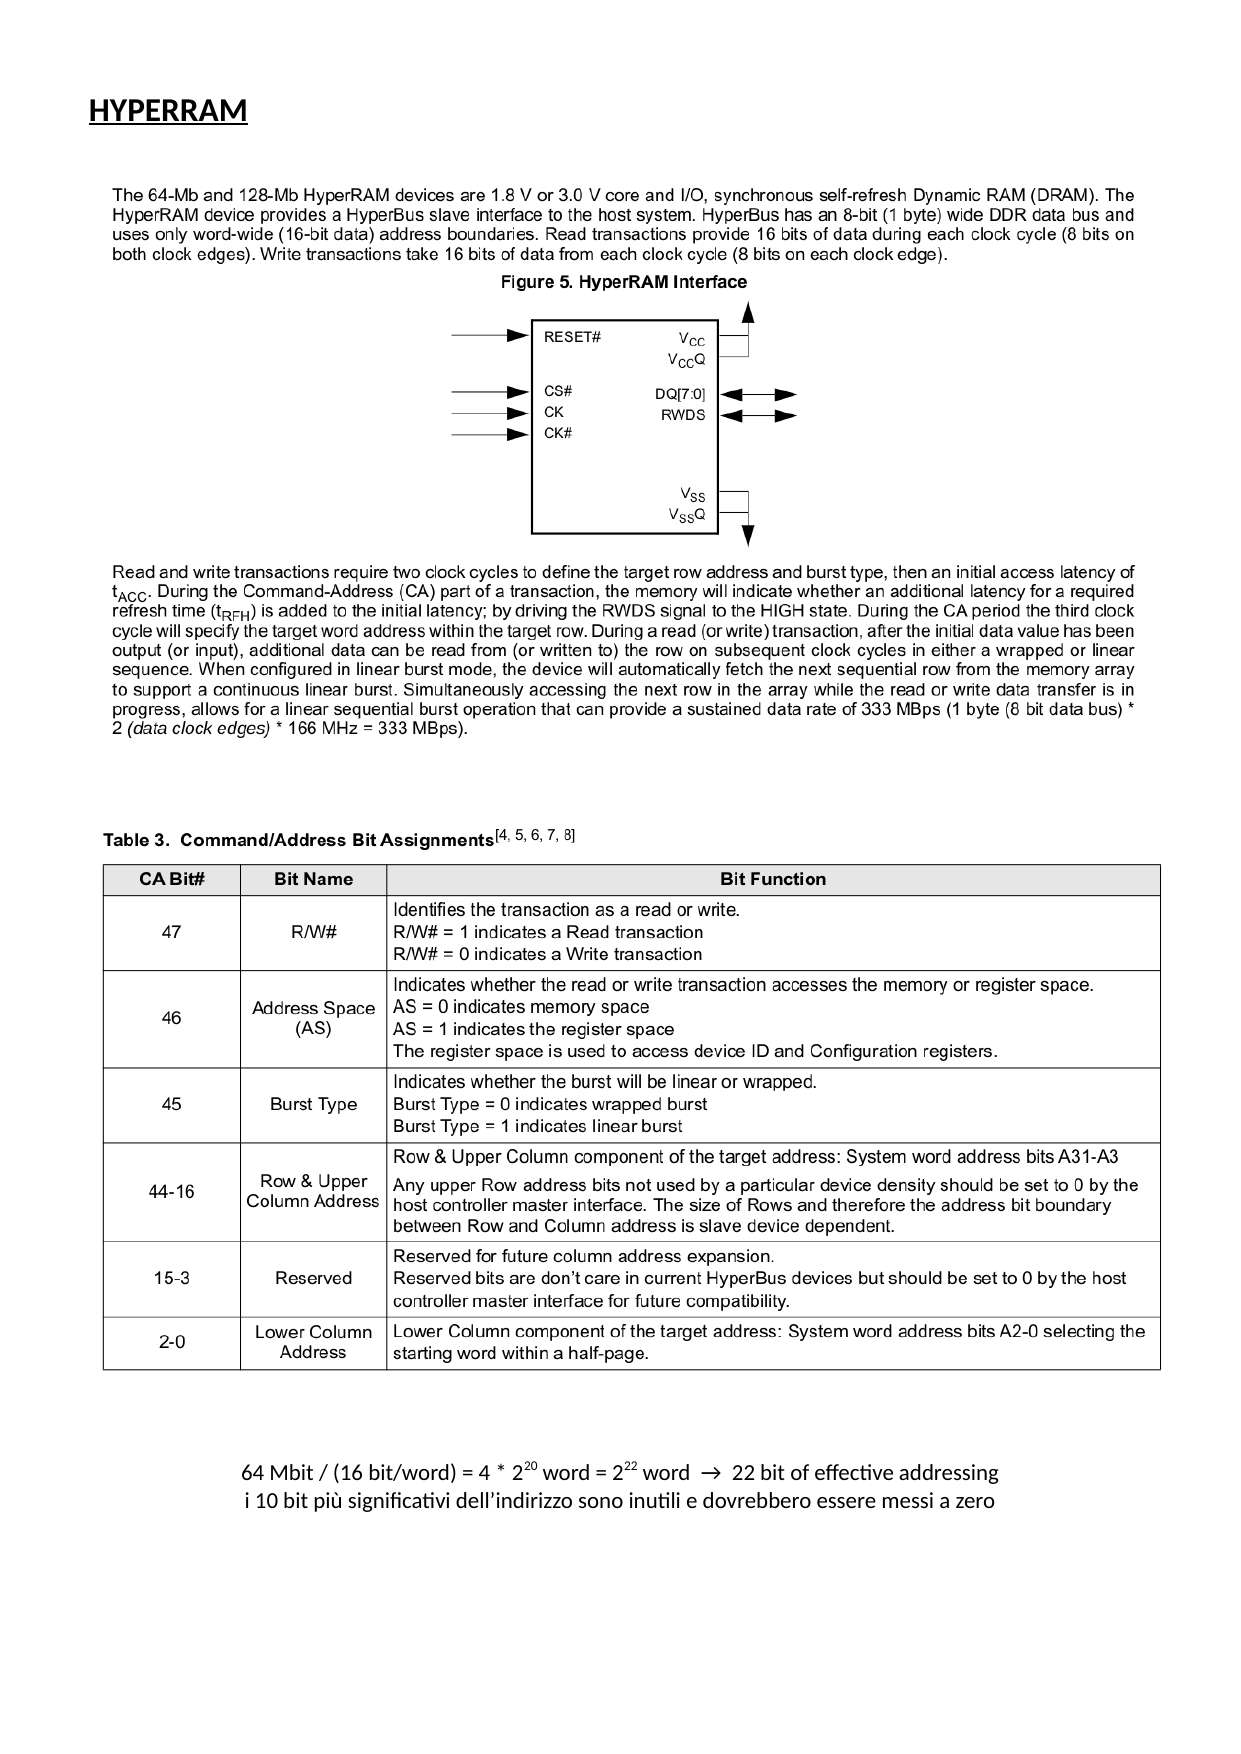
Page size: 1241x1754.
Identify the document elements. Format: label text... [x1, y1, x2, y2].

picture [94, 824, 1170, 1374]
text i 10 bit più significativi dell’indirizzo sono inutili e dovrebbero essere messi a zero [89, 1486, 1152, 1514]
text HYPERRAM [89, 89, 1152, 129]
picture [88, 177, 1152, 741]
text 64 Mbit / (16 bit/word) = 4 * 220 word = 222 word → 22 bit of effective addressing [89, 1458, 1152, 1486]
